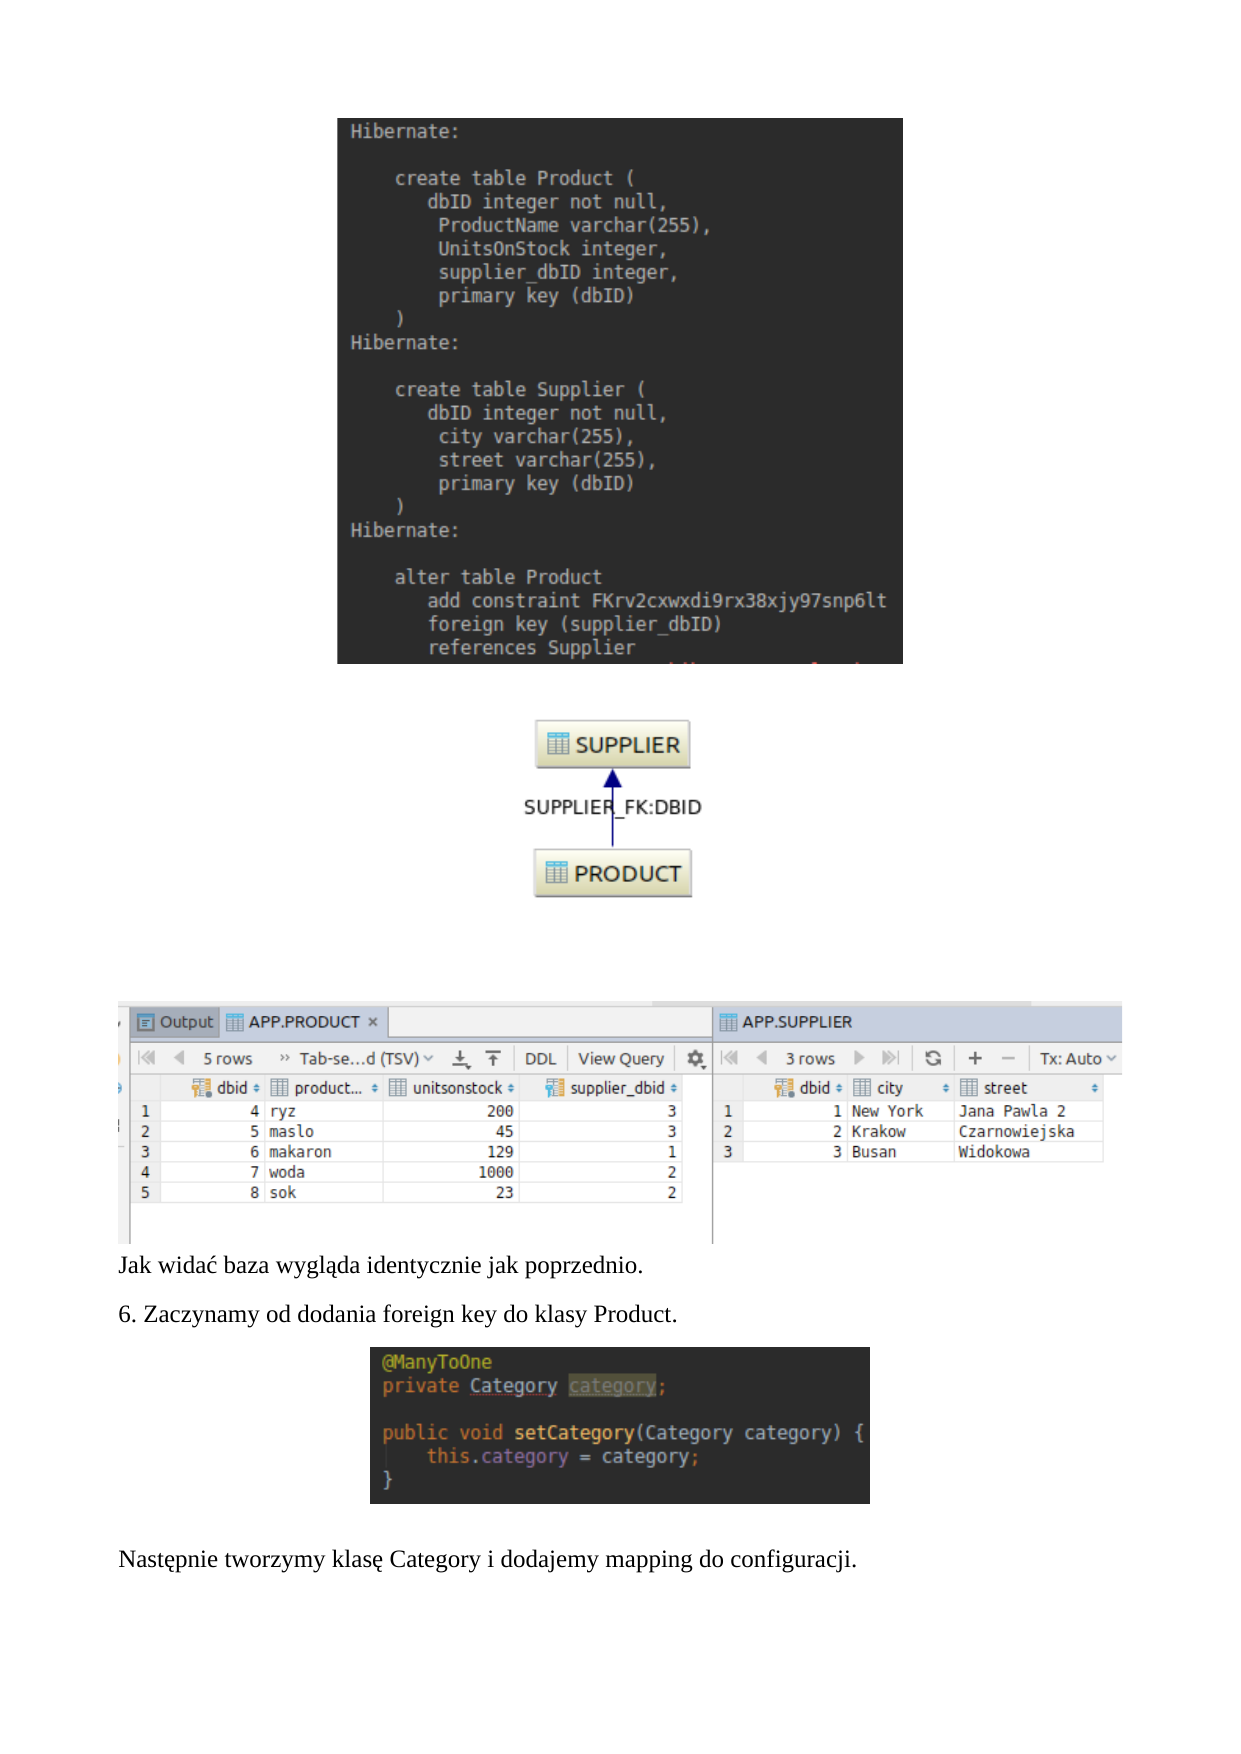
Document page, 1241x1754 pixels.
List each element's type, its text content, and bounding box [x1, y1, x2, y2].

picture [118, 1001, 1123, 1244]
text 6. Zaczynamy od dodania foreign key do klasy Product. [118, 1299, 1122, 1327]
text Następnie tworzymy klasę Category i dodajemy mapping do configuracji. [118, 1544, 1122, 1573]
picture [337, 118, 903, 664]
text Jak widać baza wygląda identycznie jak poprzednio. [118, 1244, 1122, 1278]
picture [502, 706, 738, 929]
picture [370, 1347, 870, 1504]
